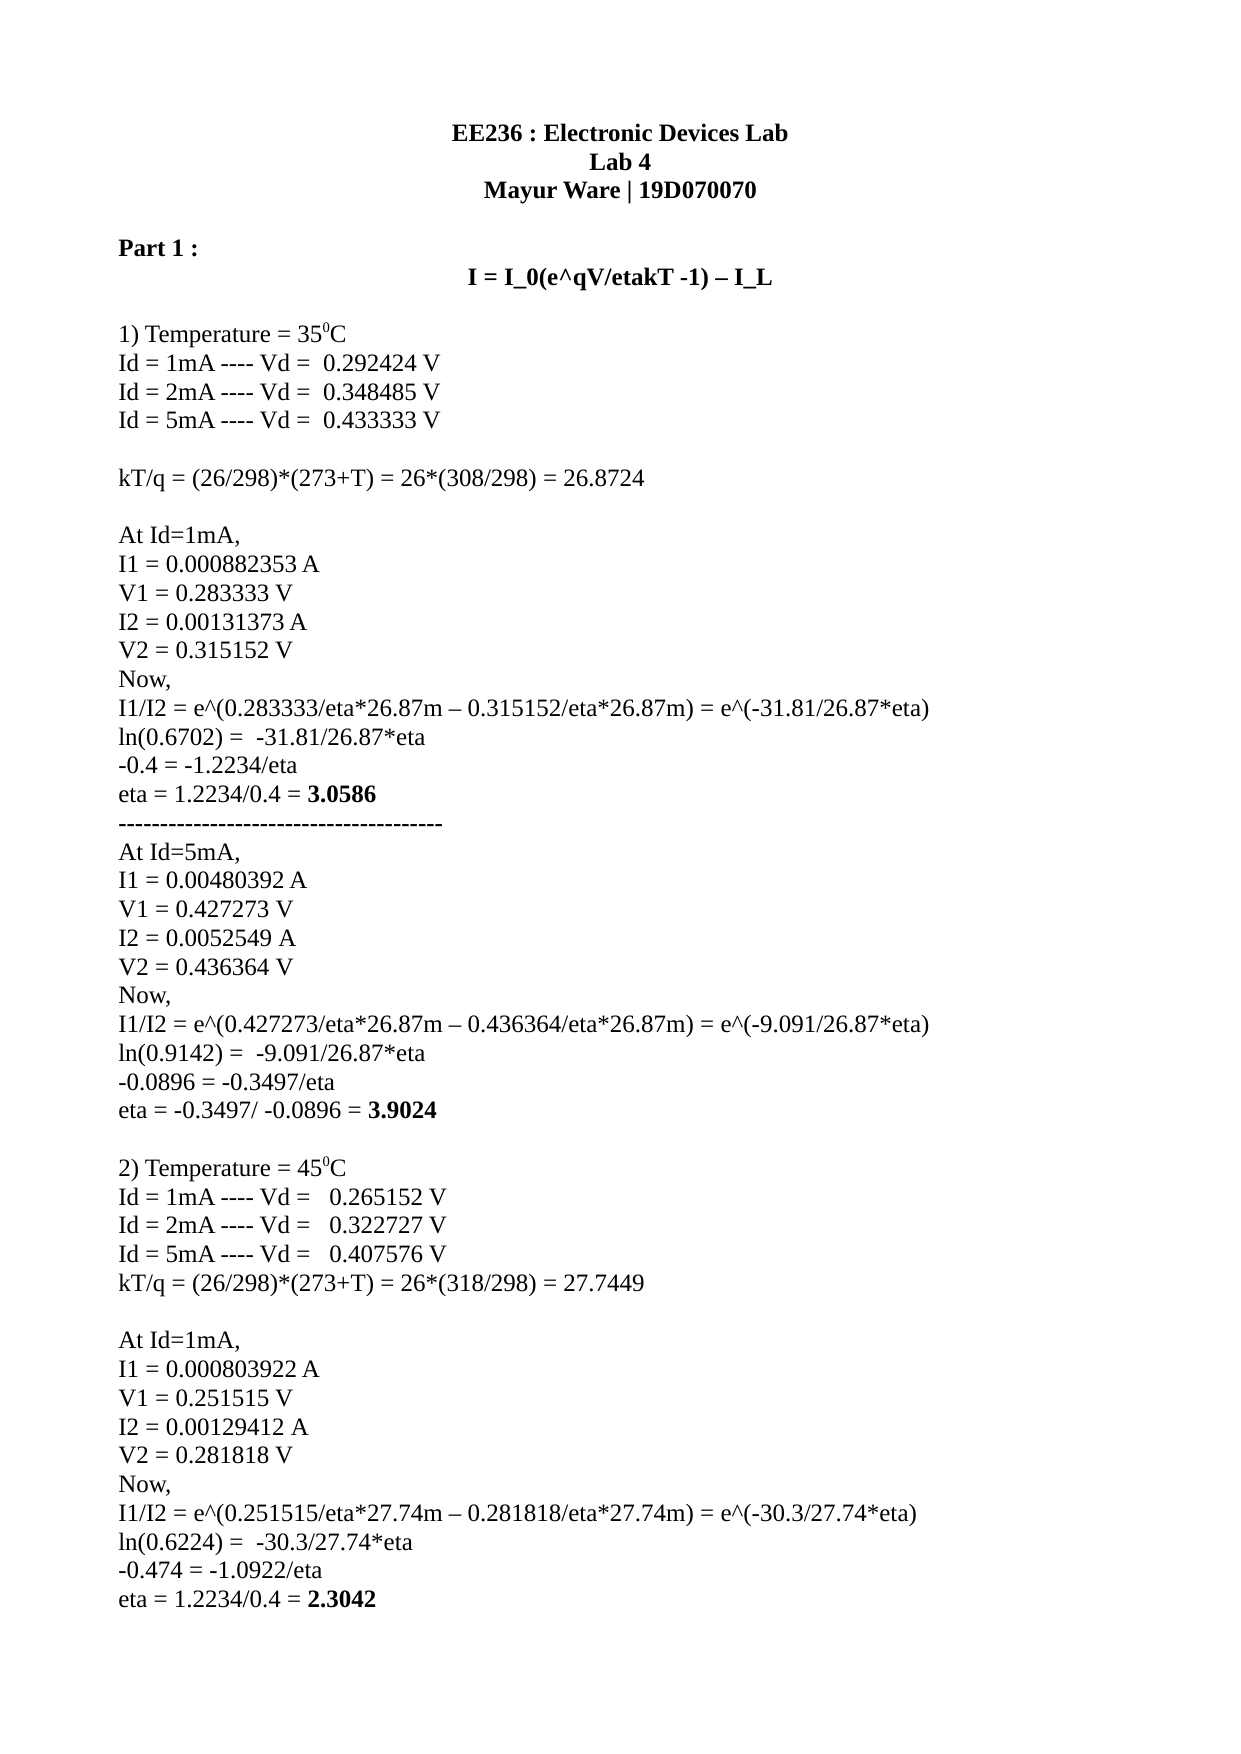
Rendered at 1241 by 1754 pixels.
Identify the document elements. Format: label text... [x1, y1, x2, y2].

text Now, [118, 664, 1122, 693]
text I1/I2 = e^(0.251515/eta*27.74m – 0.281818/eta*27.74m) = e^(-30.3/27.74*eta) [118, 1498, 1122, 1527]
text 1) Temperature = 350C [118, 319, 1122, 348]
text At Id=1mA, [118, 521, 1122, 549]
text eta = -0.3497/ -0.0896 = 3.9024 [118, 1096, 1122, 1124]
text eta = 1.2234/0.4 = 2.3042 [118, 1584, 1122, 1613]
text I2 = 0.0052549 A [118, 923, 1122, 952]
text V2 = 0.315152 V [118, 636, 1122, 664]
text V2 = 0.281818 V [118, 1441, 1122, 1469]
text Id = 1mA ---- Vd = 0.292424 V [118, 348, 1122, 377]
text I1/I2 = e^(0.283333/eta*26.87m – 0.315152/eta*26.87m) = e^(-31.81/26.87*eta) [118, 693, 1122, 722]
text --------------------------------------- [118, 808, 1122, 837]
text I1/I2 = e^(0.427273/eta*26.87m – 0.436364/eta*26.87m) = e^(-9.091/26.87*eta) [118, 1009, 1122, 1038]
text I2 = 0.00129412 A [118, 1412, 1122, 1441]
text V2 = 0.436364 V [118, 952, 1122, 981]
text V1 = 0.251515 V [118, 1383, 1122, 1412]
text I1 = 0.000882353 A [118, 549, 1122, 578]
text Id = 1mA ---- Vd = 0.265152 V [118, 1182, 1122, 1211]
text Now, [118, 981, 1122, 1009]
text ln(0.6224) = -30.3/27.74*eta [118, 1527, 1122, 1556]
text V1 = 0.283333 V [118, 578, 1122, 607]
text At Id=1mA, [118, 1326, 1122, 1354]
text 2) Temperature = 450C [118, 1153, 1122, 1182]
text EE236 : Electronic Devices Lab [118, 118, 1122, 147]
text Mayur Ware | 19D070070 [118, 176, 1122, 204]
text Id = 2mA ---- Vd = 0.348485 V [118, 377, 1122, 406]
text I = I_0(e^qV/etakT -1) – I_L [118, 262, 1122, 291]
text kT/q = (26/298)*(273+T) = 26*(318/298) = 27.7449 [118, 1268, 1122, 1297]
text V1 = 0.427273 V [118, 894, 1122, 923]
text -0.4 = -1.2234/eta [118, 751, 1122, 779]
text ln(0.9142) = -9.091/26.87*eta [118, 1038, 1122, 1067]
text Id = 2mA ---- Vd = 0.322727 V [118, 1211, 1122, 1239]
text kT/q = (26/298)*(273+T) = 26*(308/298) = 26.8724 [118, 463, 1122, 492]
text At Id=5mA, [118, 837, 1122, 866]
text -0.0896 = -0.3497/eta [118, 1067, 1122, 1096]
text I2 = 0.00131373 A [118, 607, 1122, 636]
text ln(0.6702) = -31.81/26.87*eta [118, 722, 1122, 751]
text Part 1 : [118, 233, 1122, 262]
text I1 = 0.000803922 A [118, 1354, 1122, 1383]
text eta = 1.2234/0.4 = 3.0586 [118, 779, 1122, 808]
text Id = 5mA ---- Vd = 0.407576 V [118, 1239, 1122, 1268]
text I1 = 0.00480392 A [118, 866, 1122, 894]
text Id = 5mA ---- Vd = 0.433333 V [118, 406, 1122, 434]
text Lab 4 [118, 147, 1122, 176]
text -0.474 = -1.0922/eta [118, 1556, 1122, 1584]
text Now, [118, 1469, 1122, 1498]
